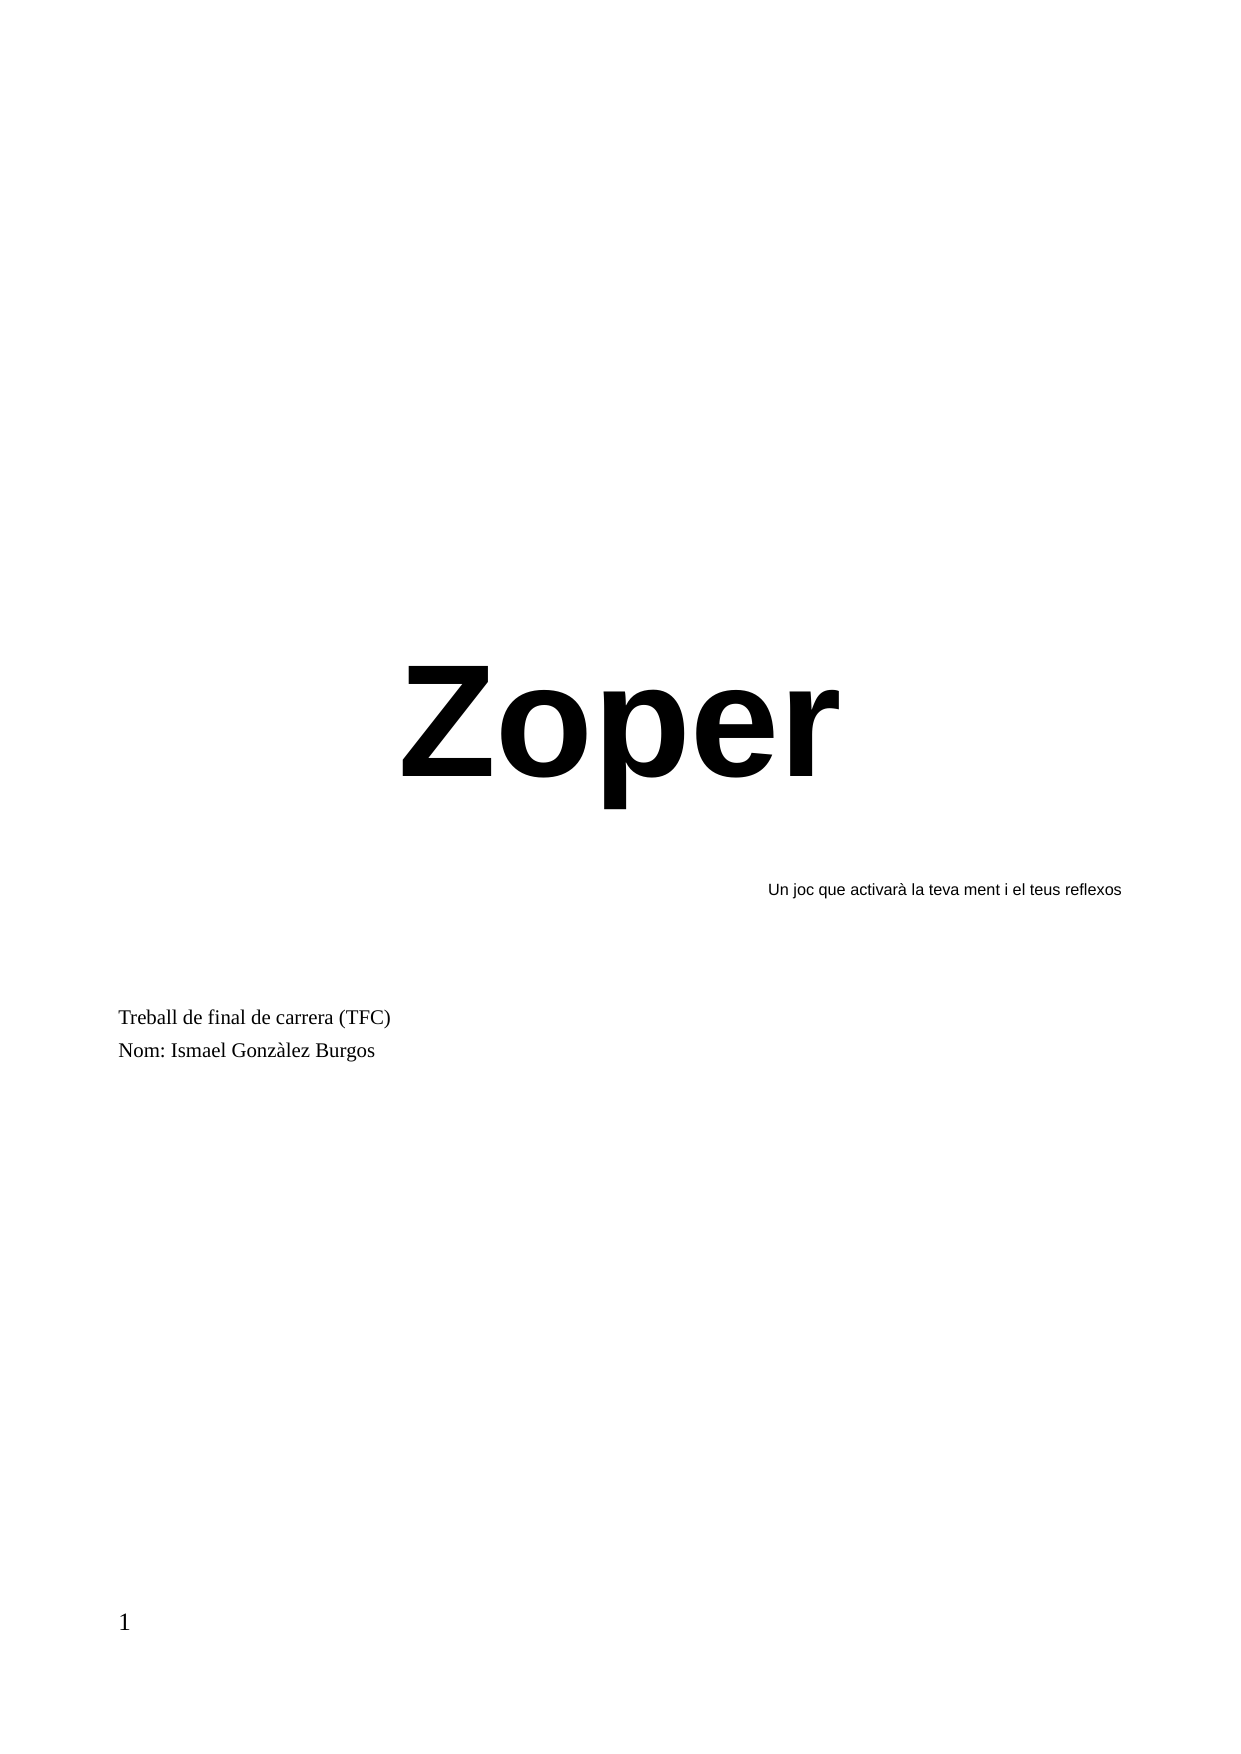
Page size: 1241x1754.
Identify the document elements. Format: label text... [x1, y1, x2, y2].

text Un joc que activarà la teva ment i el teus reflexos [118, 880, 1122, 898]
text Nom: Ismael Gonzàlez Burgos [118, 1038, 1122, 1062]
text Treball de final de carrera (TFC) [118, 1005, 1122, 1029]
text Zoper [118, 626, 1122, 810]
